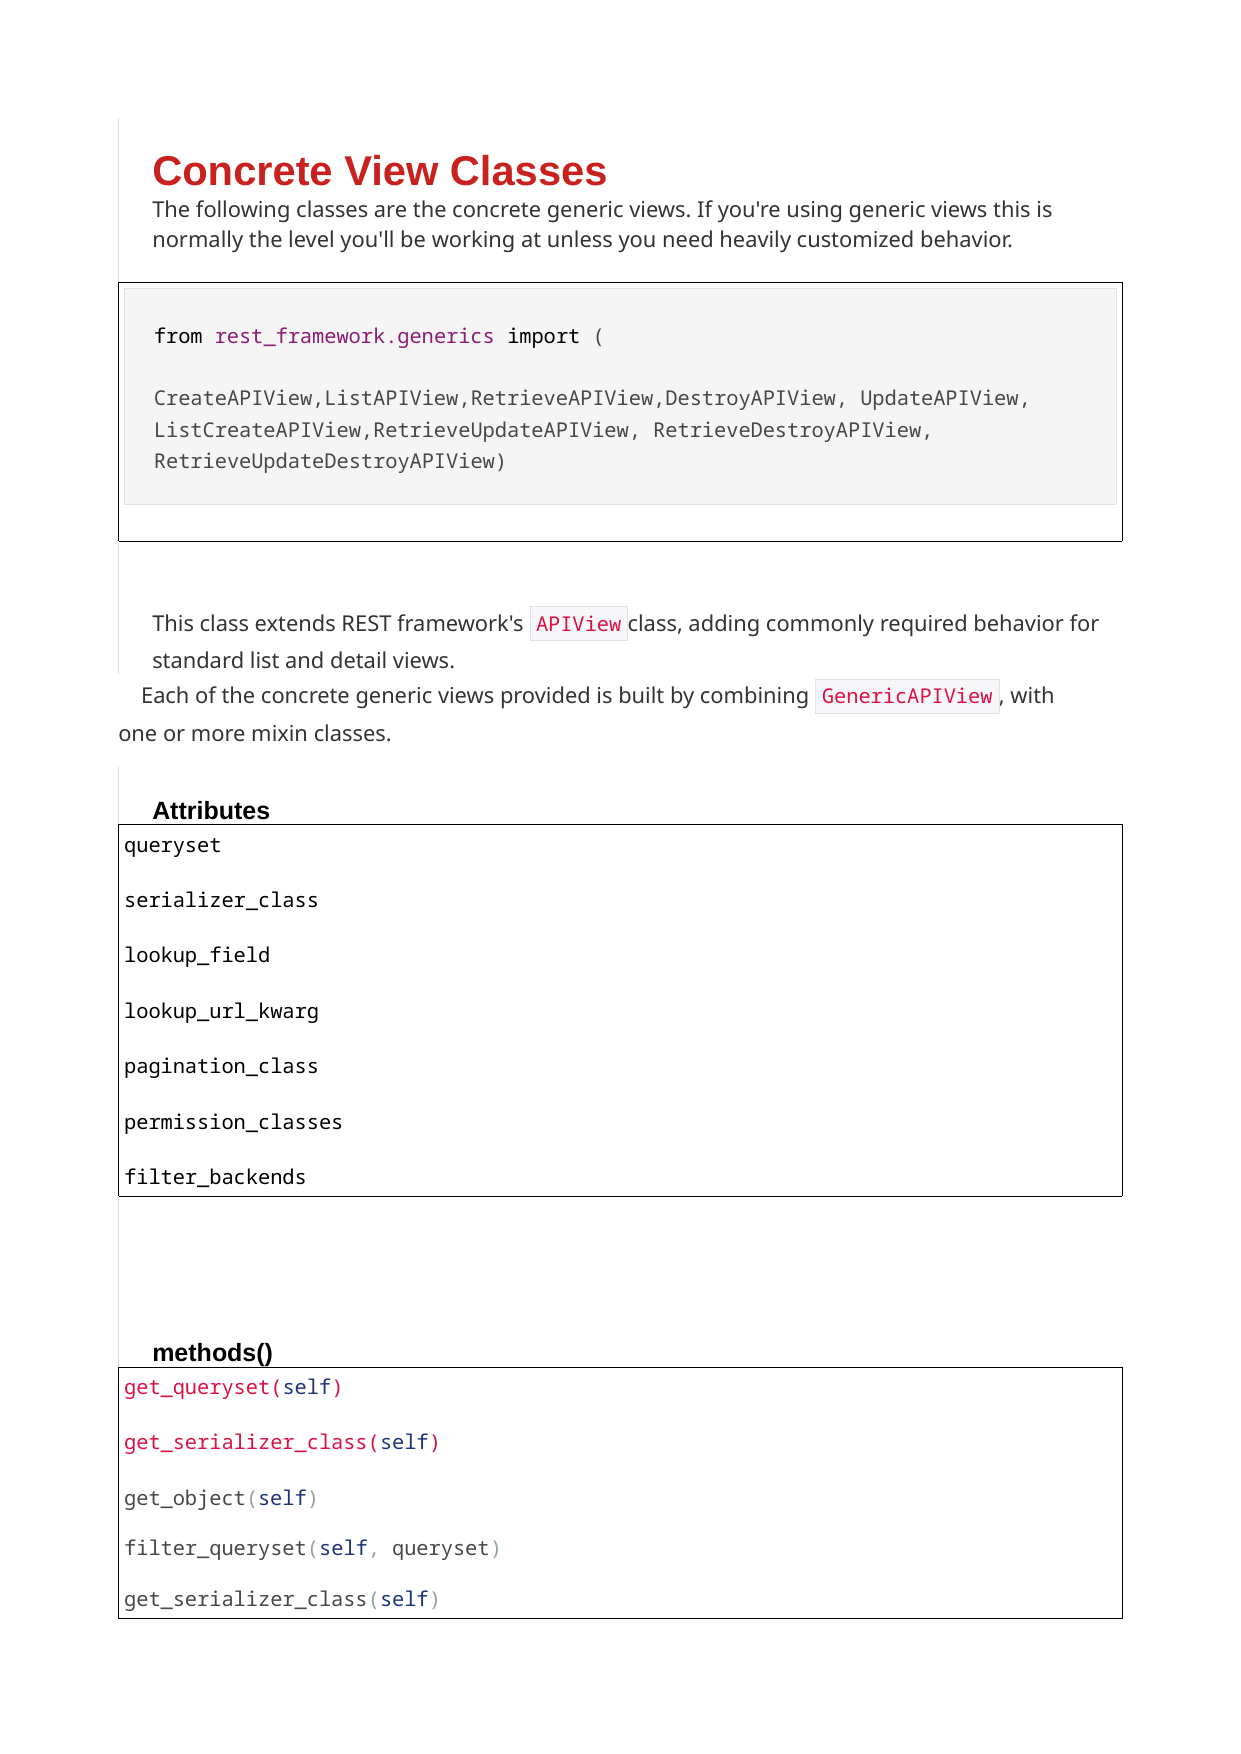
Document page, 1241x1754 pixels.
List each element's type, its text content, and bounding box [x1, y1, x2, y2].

table_header get_queryset(self) get_serializer_class(self) get_object(self) filter_queryset(self, queryset) get_serializer_class(self) [119, 1368, 1122, 1618]
text Each of the concrete generic views provided is built by combining GenericAPIView, with one or more mixin classes. [118, 679, 1122, 747]
text The following classes are the concrete generic views. If you're using generic views this is normally the level you'll be working at unless you need heavily customized behavior. [119, 194, 1122, 254]
table_header from rest_framework.generics import ( CreateAPIView,ListAPIView,RetrieveAPIView,DestroyAPIView, UpdateAPIView, ListCreateAPIView,RetrieveUpdateAPIView, RetrieveDestroyAPIView, RetrieveUpdateDestroyAPIView) [119, 283, 1122, 541]
text methods() [119, 1338, 1122, 1367]
table_header queryset serializer_class lookup_field lookup_url_kwarg pagination_class permission_classes filter_backends [119, 825, 1122, 1196]
text Concrete View Classes [119, 146, 1122, 194]
text Attributes [119, 796, 1122, 824]
text This class extends REST framework's APIViewclass, adding commonly required behavior for standard list and detail views. [119, 606, 1122, 674]
